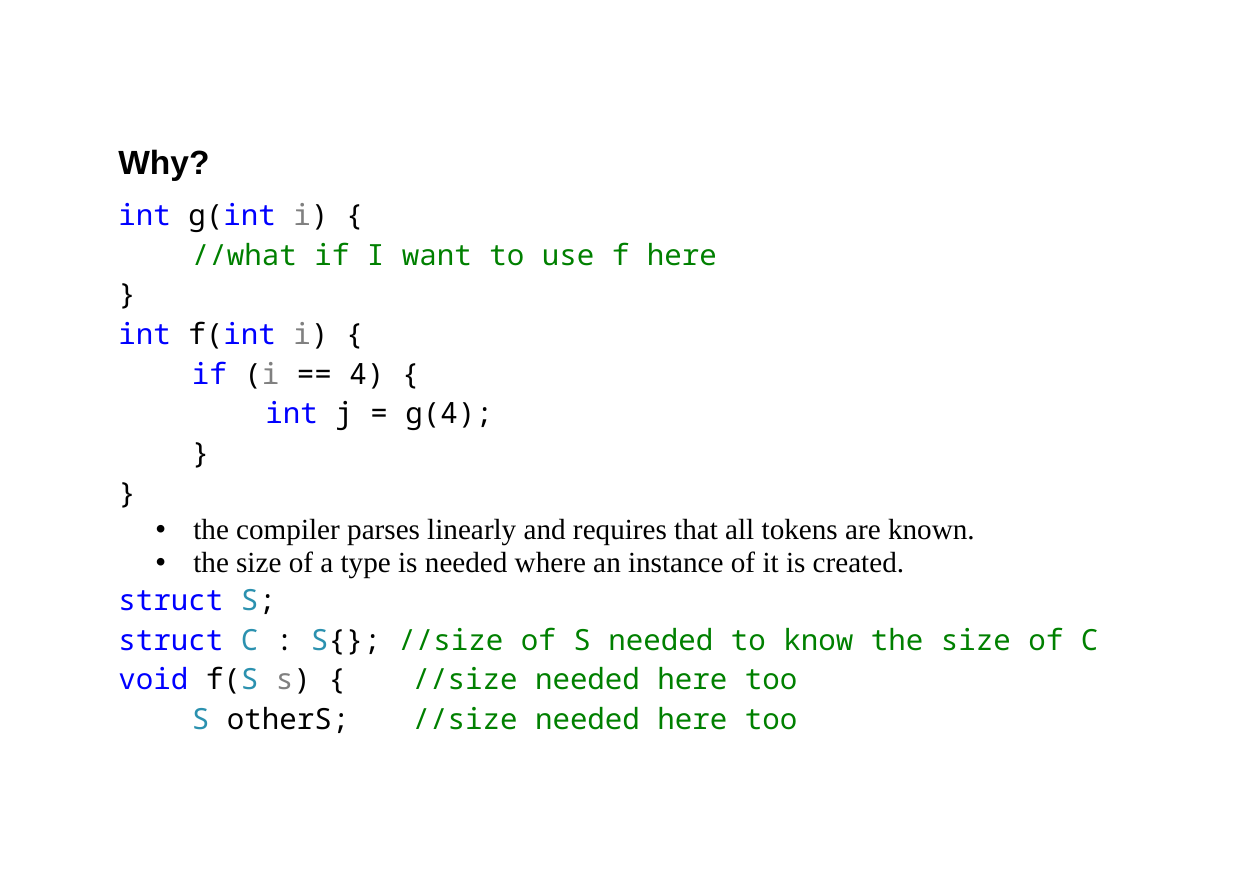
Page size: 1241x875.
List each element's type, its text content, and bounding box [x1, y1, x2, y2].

list the compiler parses linearly and requires that all tokens are known. [156, 512, 1122, 545]
text } [118, 472, 1122, 512]
text if (i == 4) { [118, 353, 1122, 393]
list the size of a type is needed where an instance of it is created. [156, 545, 1122, 579]
text } [118, 274, 1122, 313]
text } [118, 432, 1122, 472]
text int g(int i) { [118, 194, 1122, 234]
text struct S; [118, 579, 1122, 619]
text S otherS; //size needed here too [118, 698, 1122, 738]
text struct C : S{}; //size of S needed to know the size of C [118, 619, 1122, 658]
text //what if I want to use f here [118, 234, 1122, 274]
subtitle Why? [118, 143, 1122, 182]
text int f(int i) { [118, 313, 1122, 353]
text void f(S s) { //size needed here too [118, 658, 1122, 698]
text int j = g(4); [118, 393, 1122, 432]
